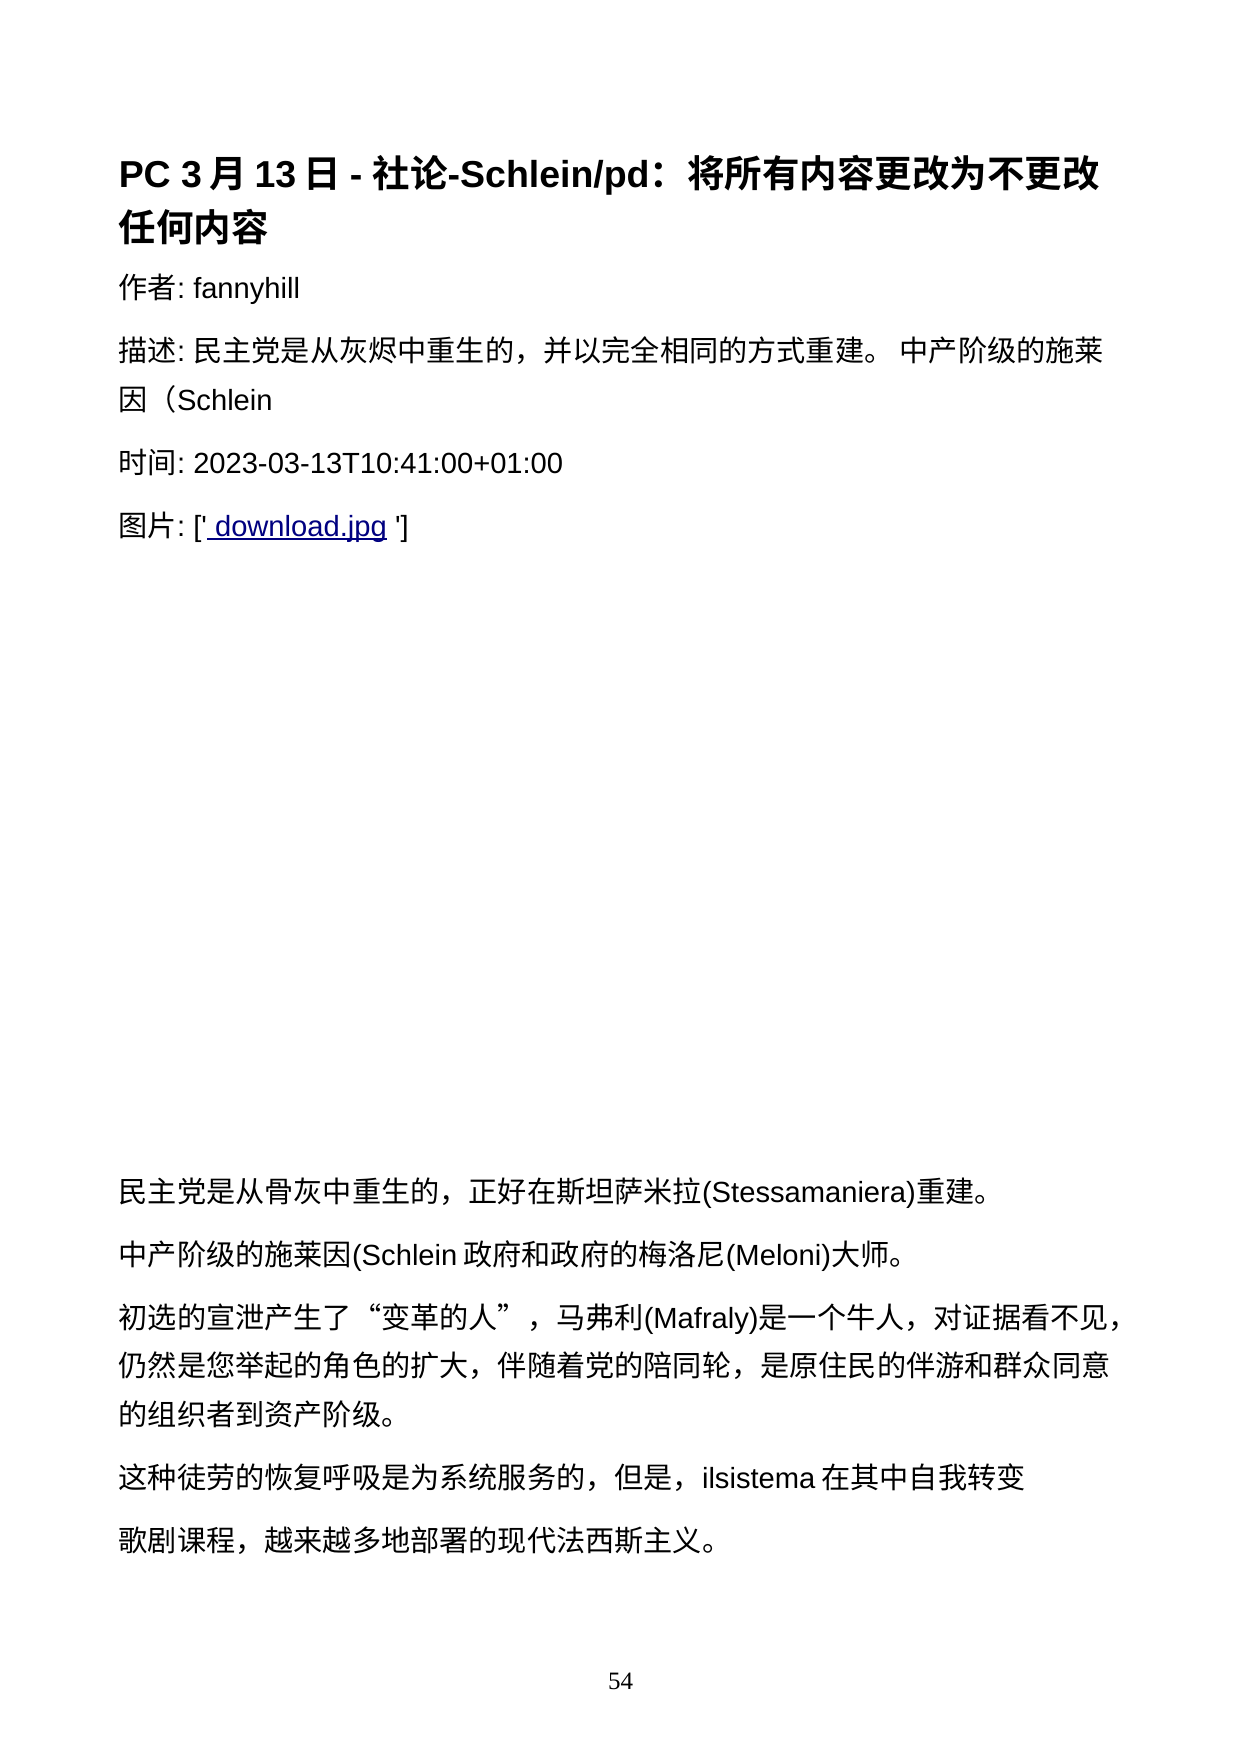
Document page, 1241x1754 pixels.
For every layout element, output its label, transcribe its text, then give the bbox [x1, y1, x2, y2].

text 描述: 民主党是从灰烬中重生的，并以完全相同的方式重建。 中产阶级的施莱因（Schlein [118, 328, 1122, 418]
text 作者: fannyhill [118, 264, 1122, 307]
text 歌剧课程，越来越多地部署的现代法西斯主义。 [118, 1518, 1122, 1560]
text 这种徒劳的恢复呼吸是为系统服务的，但是，ilsistema在其中自我转变 [118, 1455, 1122, 1497]
text 中产阶级的施莱因(Schlein政府和政府的梅洛尼(Meloni)大师。 [118, 1231, 1122, 1274]
text 图片: [' download.jpg '] [118, 502, 1122, 545]
text 初选的宣泄产生了“变革的人”，马弗利(Mafraly)是一个牛人，对证据看不见，仍然是您举起的角色的扩大，伴随着党的陪同轮，是原住民的伴游和群众同意的组织者到资产阶级。 [118, 1294, 1122, 1434]
subtitle PC 3月13日 - 社论-Schlein/pd：将所有内容更改为不更改任何内容 [118, 143, 1122, 252]
text 时间: 2023-03-13T10:41:00+01:00 [118, 439, 1122, 482]
text 民主党是从骨灰中重生的，正好在斯坦萨米拉(Stessamaniera)重建。 [118, 566, 1122, 1211]
